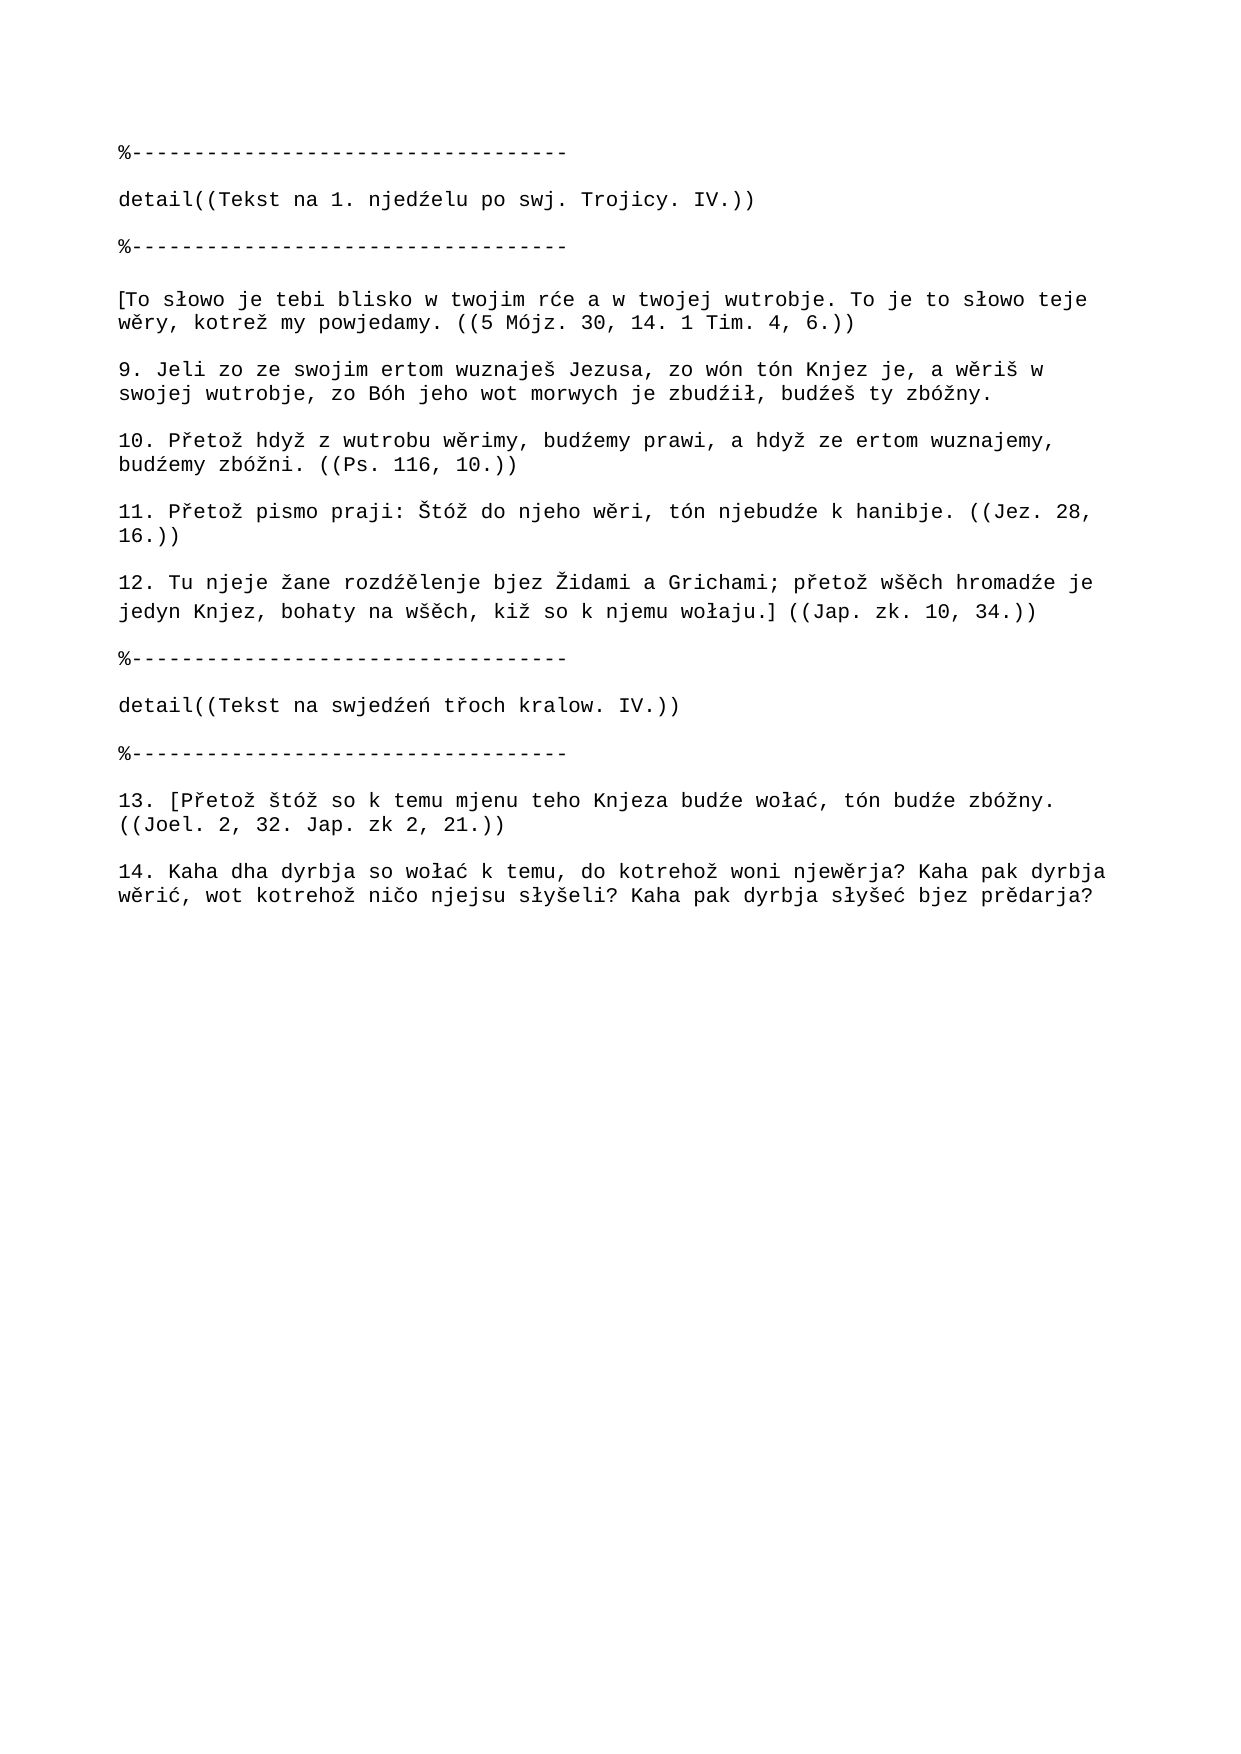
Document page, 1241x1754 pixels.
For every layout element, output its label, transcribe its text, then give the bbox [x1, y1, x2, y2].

text detail((Tekst na 1. njedźelu po swj. Trojicy. IV.)) [118, 189, 1122, 213]
text %----------------------------------- [118, 648, 1122, 672]
text 9. Jeli zo ze swojim ertom wuznaješ Jezusa, zo wón tón Knjez je, a wěriš w swojej wutrobje, zo Bóh jeho wot morwych je zbudźił, budźeš ty zbóžny. [118, 359, 1122, 407]
text %----------------------------------- [118, 743, 1122, 766]
text 12. Tu njeje žane rozdźělenje bjez Židami a Grichami; přetož wšěch hromadźe je jedyn Knjez, bohaty na wšěch, kiž so k njemu wołaju.] ((Jap. zk. 10, 34.)) [118, 572, 1122, 624]
text [To słowo je tebi blisko w twojim rće a w twojej wutrobje. To je to słowo teje wěry, kotrež my powjedamy. ((5 Mójz. 30, 14. 1 Tim. 4, 6.)) [118, 284, 1122, 336]
text 13. [Přetož štóž so k temu mjenu teho Knjeza budźe wołać, tón budźe zbóžny. ((Joel. 2, 32. Jap. zk 2, 21.)) [118, 790, 1122, 837]
text 14. Kaha dha dyrbja so wołać k temu, do kotrehož woni njewěrja? Kaha pak dyrbja wěrić, wot kotrehož ničo njejsu słyšeli? Kaha pak dyrbja słyšeć bjez prědarja? [118, 861, 1122, 908]
text 11. Přetož pismo praji: Štóž do njeho wěri, tón njebudźe k hanibje. ((Jez. 28, 16.)) [118, 501, 1122, 549]
text %----------------------------------- [118, 142, 1122, 165]
text detail((Tekst na swjedźeń třoch kralow. IV.)) [118, 695, 1122, 719]
text 10. Přetož hdyž z wutrobu wěrimy, budźemy prawi, a hdyž ze ertom wuznajemy, budźemy zbóžni. ((Ps. 116, 10.)) [118, 430, 1122, 478]
text %----------------------------------- [118, 236, 1122, 260]
